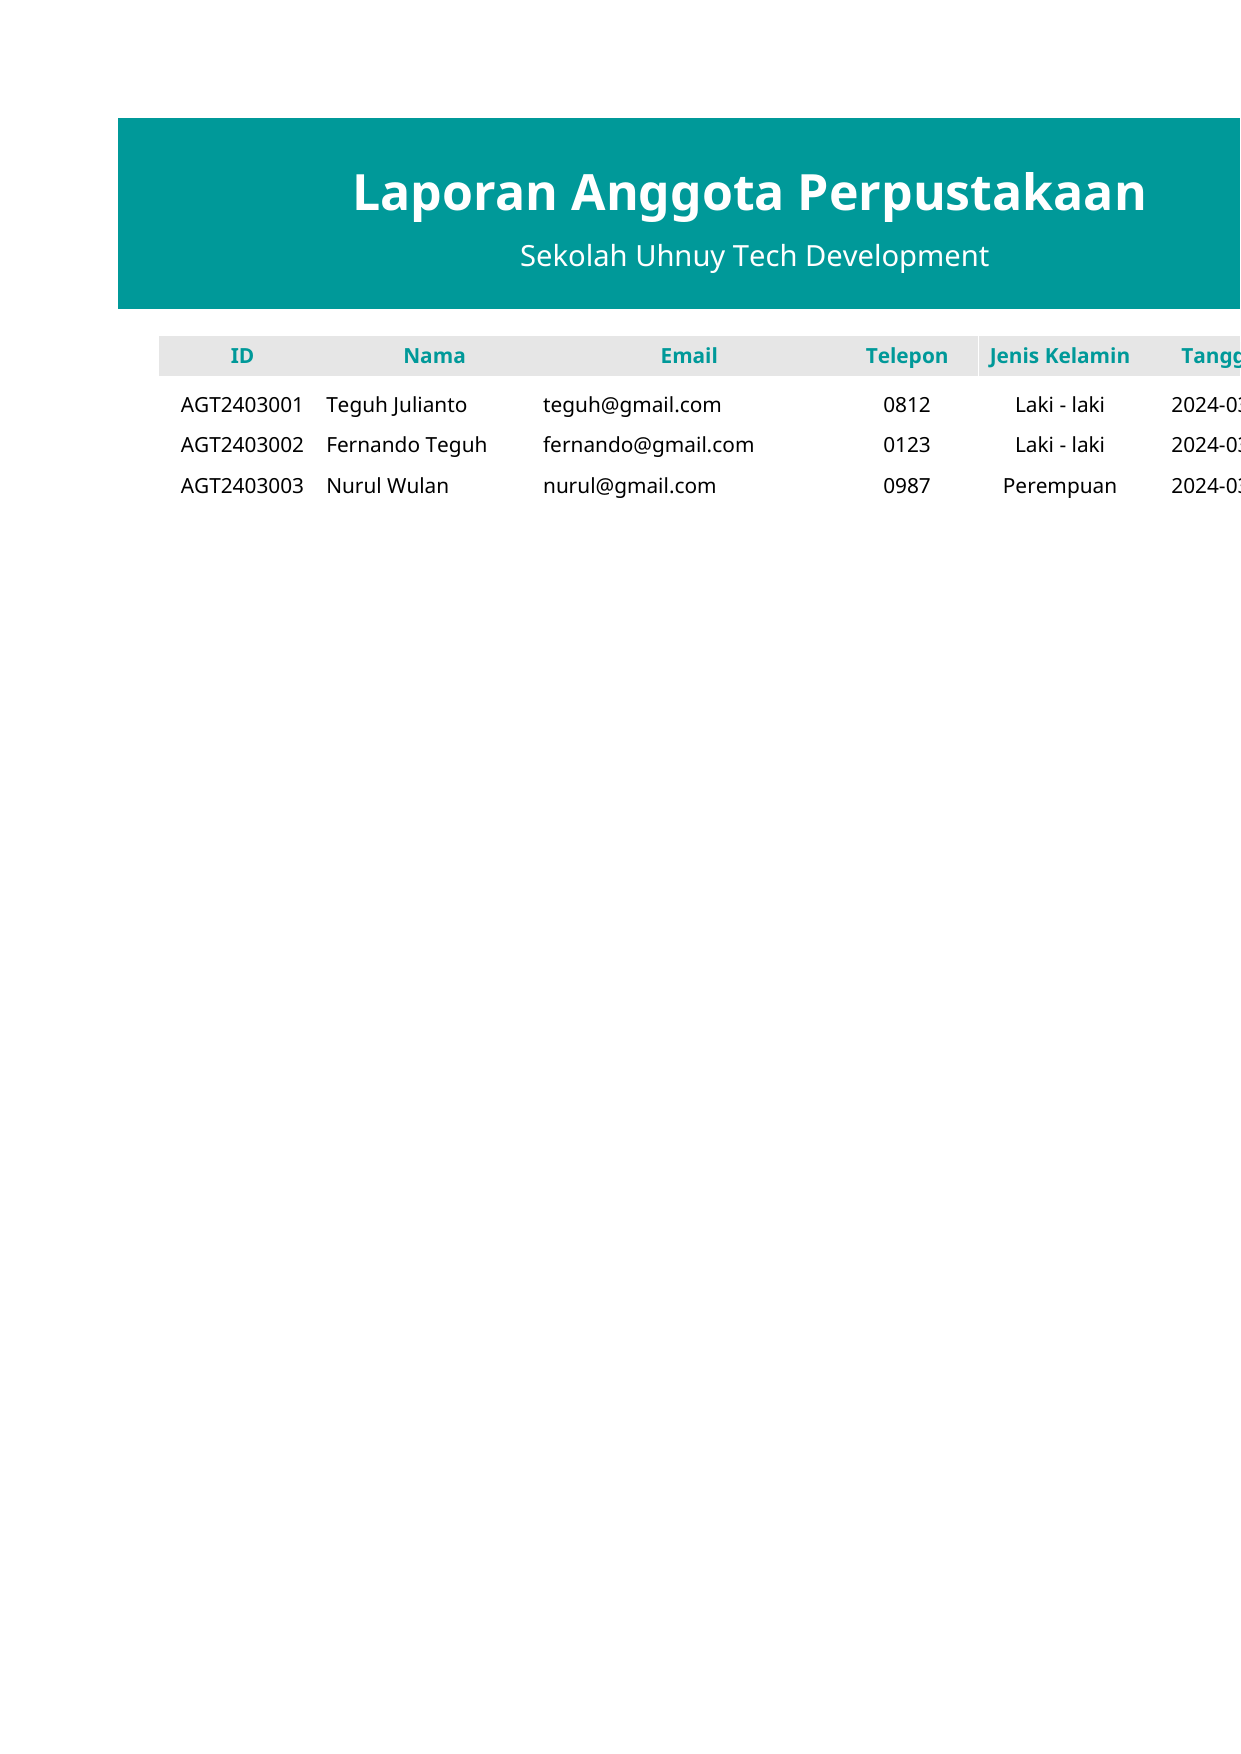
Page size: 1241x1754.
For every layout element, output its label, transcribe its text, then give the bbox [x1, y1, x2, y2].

table_cell [159, 376, 326, 384]
table_cell [118, 424, 159, 465]
table_cell AGT2403002 [159, 424, 326, 465]
table_cell Telepon [835, 336, 978, 376]
table_cell [118, 235, 326, 276]
table_cell AGT2403001 [159, 384, 326, 424]
table_cell Laki - laki [979, 424, 1141, 465]
table_cell [835, 309, 966, 336]
table_cell Perempuan [979, 465, 1141, 505]
table_cell 0812 [835, 384, 978, 424]
table_cell Sekolah Uhnuy Tech Development [515, 235, 994, 276]
table_cell [326, 376, 543, 384]
table_cell nurul@gmail.com [543, 465, 835, 505]
table_cell Nama [326, 336, 543, 376]
table_cell [1141, 376, 1174, 384]
table_cell [1174, 235, 1240, 276]
table_cell fernando@gmail.com [543, 424, 835, 465]
table_cell [118, 309, 159, 336]
table_header [118, 118, 1240, 309]
table_cell Laporan Anggota Perpustakaan [326, 147, 1173, 235]
table_cell 2024-03-20 [1141, 424, 1240, 465]
table_cell [979, 376, 1141, 384]
table_cell Email [543, 336, 835, 376]
table_cell [979, 309, 1141, 336]
table_cell [326, 309, 543, 336]
table_cell Tanggal [1141, 336, 1240, 376]
table_cell [118, 376, 159, 384]
table_cell ID [159, 336, 326, 376]
table_cell [1174, 376, 1240, 384]
table_cell 0123 [835, 424, 978, 465]
table_cell [118, 336, 159, 376]
table_cell Teguh Julianto [326, 384, 543, 424]
table_cell [326, 235, 515, 276]
table_cell teguh@gmail.com [543, 384, 835, 424]
table_cell [159, 309, 326, 336]
table_cell [543, 376, 835, 384]
table_cell [118, 465, 159, 505]
table_cell [1174, 309, 1240, 336]
table_cell [966, 309, 978, 336]
table_cell 2024-03-20 [1141, 384, 1240, 424]
table_cell [1174, 147, 1240, 235]
table_cell 0987 [835, 465, 978, 505]
table_cell [543, 309, 835, 336]
table_cell [1141, 309, 1174, 336]
table_cell Nurul Wulan [326, 465, 543, 505]
table_cell [995, 235, 1173, 276]
table_cell AGT2403003 [159, 465, 326, 505]
table_cell 2024-03-20 [1141, 465, 1240, 505]
table_cell [835, 376, 966, 384]
table_cell Fernando Teguh [326, 424, 543, 465]
table_cell [118, 384, 159, 424]
table_cell [966, 376, 978, 384]
table_cell [118, 147, 326, 235]
table_cell Jenis Kelamin [979, 336, 1141, 376]
table_cell Laki - laki [979, 384, 1141, 424]
